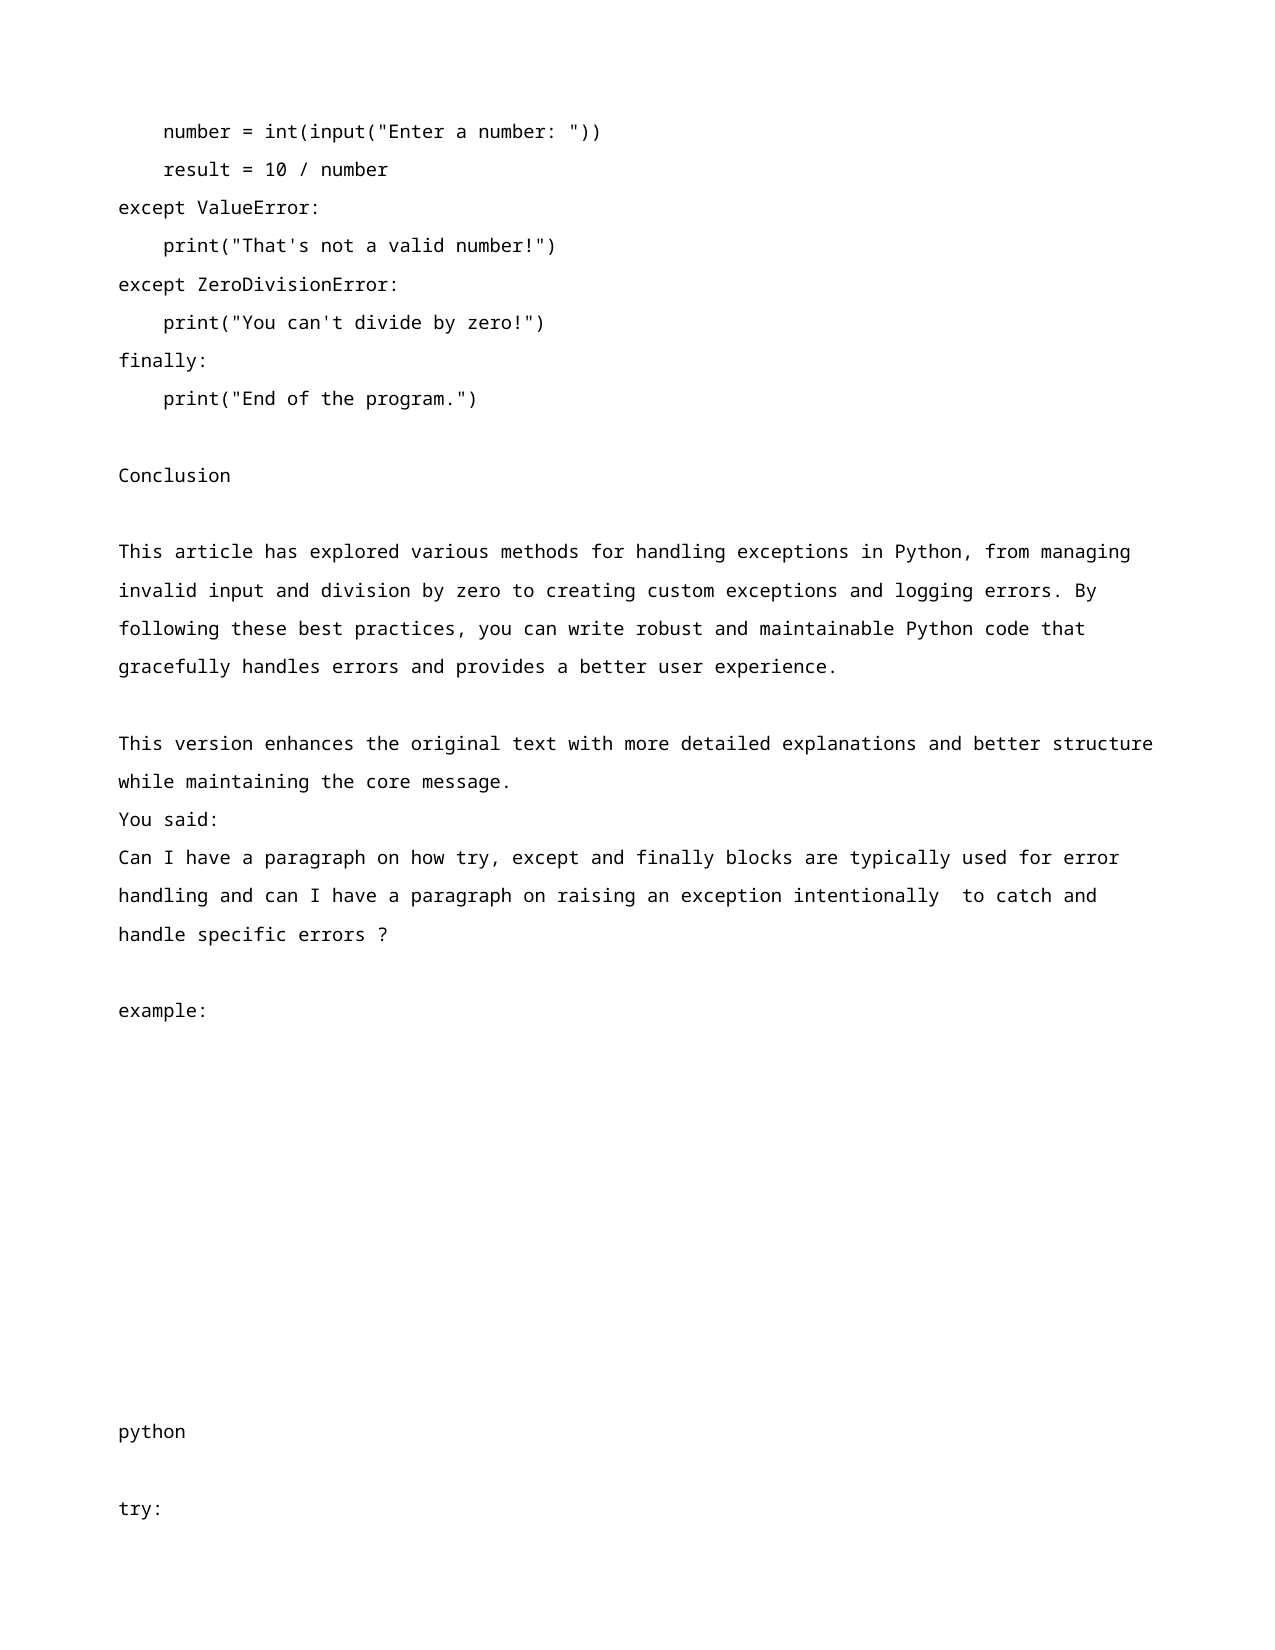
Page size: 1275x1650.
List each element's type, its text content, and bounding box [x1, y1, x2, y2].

text print("That's not a valid number!") [118, 233, 1157, 258]
text This article has explored various methods for handling exceptions in Python, from managing invalid input and division by zero to creating custom exceptions and logging errors. By following these best practices, you can write robust and maintainable Python code that gracefully handles errors and provides a better user experience. [118, 539, 1157, 679]
text print("End of the program.") [118, 386, 1157, 411]
text Conclusion [118, 462, 1157, 488]
text You said: [118, 806, 1157, 832]
text Can I have a paragraph on how try, except and finally blocks are typically used for error handling and can I have a paragraph on raising an exception intentionally to catch and handle specific errors ? [118, 844, 1157, 946]
text print("You can't divide by zero!") [118, 309, 1157, 335]
text number = int(input("Enter a number: ")) [118, 118, 1157, 144]
text result = 10 / number [118, 156, 1157, 182]
text example: [118, 997, 1157, 1023]
text python [118, 1418, 1157, 1444]
text except ValueError: [118, 194, 1157, 220]
text This version enhances the original text with more detailed explanations and better structure while maintaining the core message. [118, 730, 1157, 793]
text except ZeroDivisionError: [118, 271, 1157, 297]
text finally: [118, 347, 1157, 373]
text try: [118, 1495, 1157, 1520]
